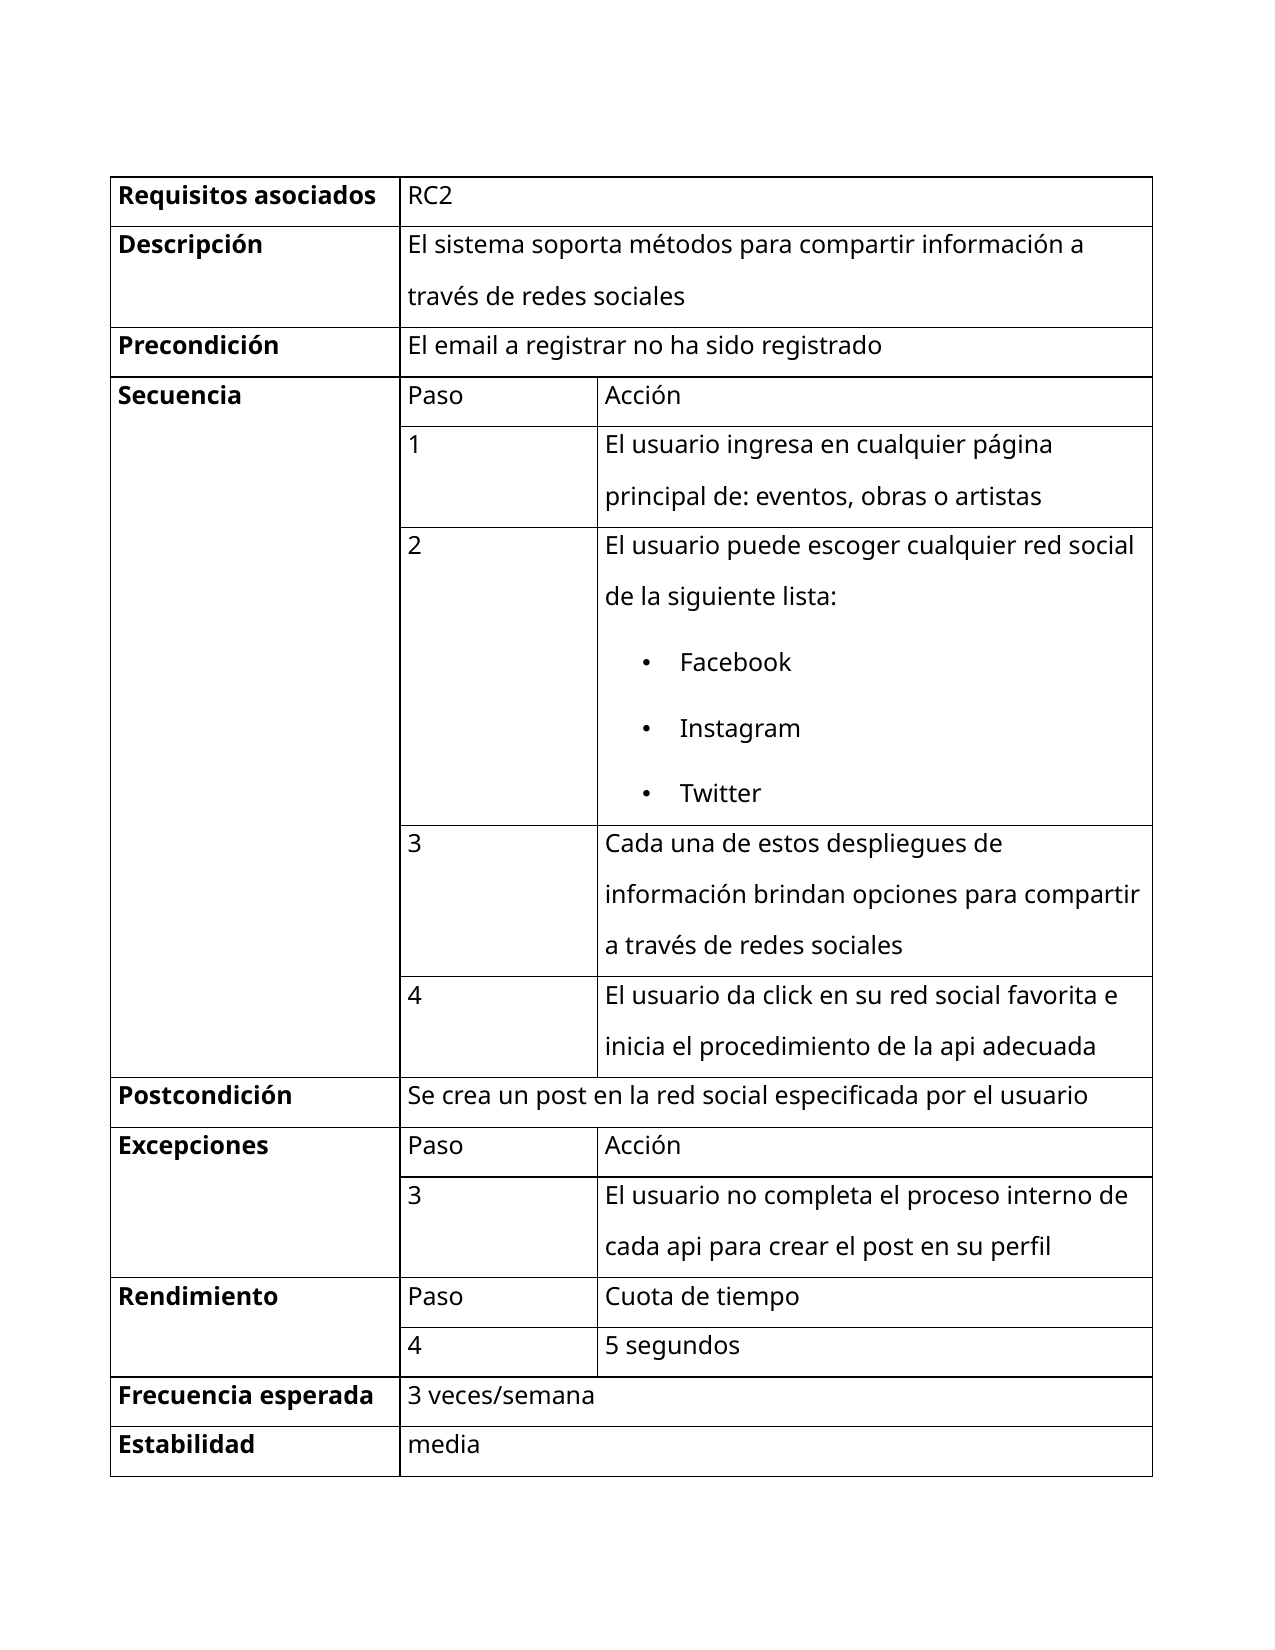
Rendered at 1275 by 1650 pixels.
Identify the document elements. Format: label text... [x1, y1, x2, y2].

table_cell Paso [401, 1128, 597, 1176]
table_cell 1 [401, 427, 597, 527]
table_cell 2 [401, 528, 597, 824]
table_cell El sistema soporta métodos para compartir información a través de redes sociales [401, 227, 1152, 327]
table_cell Acción [598, 1128, 1152, 1176]
table_cell RC2 [401, 178, 1152, 226]
table_cell 3 veces/semana [401, 1378, 1152, 1426]
table_cell 4 [401, 1328, 597, 1376]
table_cell Acción [598, 378, 1152, 426]
table_cell Postcondición [111, 1078, 399, 1127]
table_cell Cuota de tiempo [598, 1278, 1152, 1327]
table_cell Estabilidad [111, 1427, 399, 1476]
table_cell Frecuencia esperada [111, 1378, 399, 1426]
table_cell Descripción [111, 227, 399, 327]
table_cell El usuario ingresa en cualquier página principal de: eventos, obras o artistas [598, 427, 1152, 527]
table_cell Excepciones [111, 1128, 399, 1277]
table_cell El email a registrar no ha sido registrado [401, 328, 1152, 376]
table_cell Cada una de estos despliegues de información brindan opciones para compartir a través de redes sociales [598, 826, 1152, 976]
table_cell Se crea un post en la red social especificada por el usuario [401, 1078, 1152, 1127]
table_cell Requisitos asociados [111, 178, 399, 226]
table_cell Paso [401, 378, 597, 426]
table_cell El usuario puede escoger cualquier red social de la siguiente lista: Facebook Instagram Twitter [598, 528, 1152, 824]
table_cell 5 segundos [598, 1328, 1152, 1376]
table_cell media [401, 1427, 1152, 1476]
table_cell El usuario no completa el proceso interno de cada api para crear el post en su perfil [598, 1178, 1152, 1277]
table_cell El usuario da click en su red social favorita e inicia el procedimiento de la api adecuada [598, 977, 1152, 1077]
table_cell 3 [401, 1178, 597, 1277]
table_cell Paso [401, 1278, 597, 1327]
table_cell Precondición [111, 328, 399, 376]
table_cell Secuencia [111, 378, 399, 1077]
table_cell 4 [401, 977, 597, 1077]
table_cell 3 [401, 826, 597, 976]
table_cell Rendimiento [111, 1278, 399, 1376]
